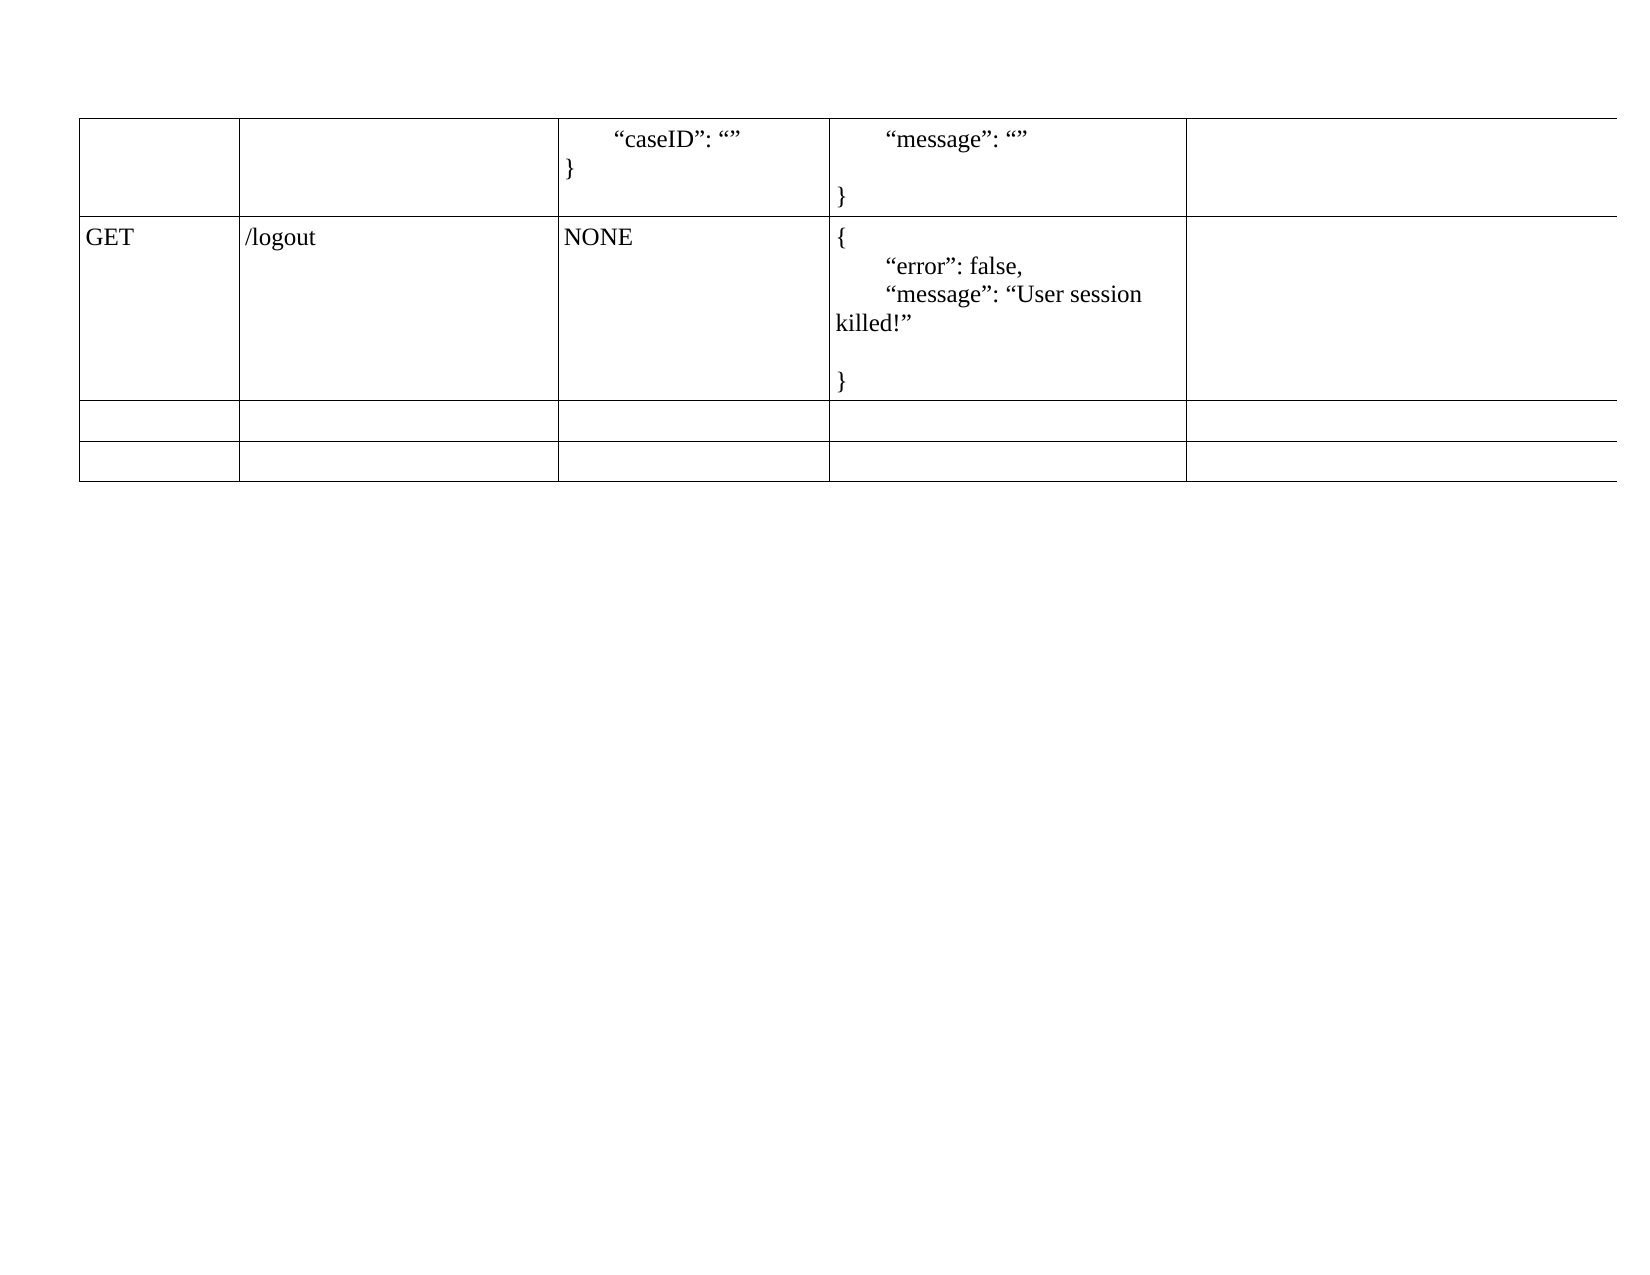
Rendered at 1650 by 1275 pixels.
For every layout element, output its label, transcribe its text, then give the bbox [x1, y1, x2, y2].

table_cell NONE [559, 217, 829, 400]
table_cell [80, 401, 239, 441]
table_cell [559, 401, 829, 441]
table_cell [80, 119, 239, 216]
table_cell [830, 442, 1186, 481]
table_cell “caseID”: “” } [559, 119, 829, 216]
table_cell [80, 442, 239, 481]
table_cell { “error”: false, “message”: “User session killed!” } [830, 217, 1186, 400]
table_cell /logout [240, 217, 558, 400]
table_cell “message”: “” } [830, 119, 1186, 216]
table_cell [1187, 217, 1617, 400]
table_cell [830, 401, 1186, 441]
table_cell [1187, 401, 1617, 441]
table_cell [240, 401, 558, 441]
table_cell [1187, 442, 1617, 481]
table_cell [559, 442, 829, 481]
table_cell [240, 442, 558, 481]
table_cell [240, 119, 558, 216]
table_cell GET [80, 217, 239, 400]
table_cell [1187, 119, 1617, 216]
